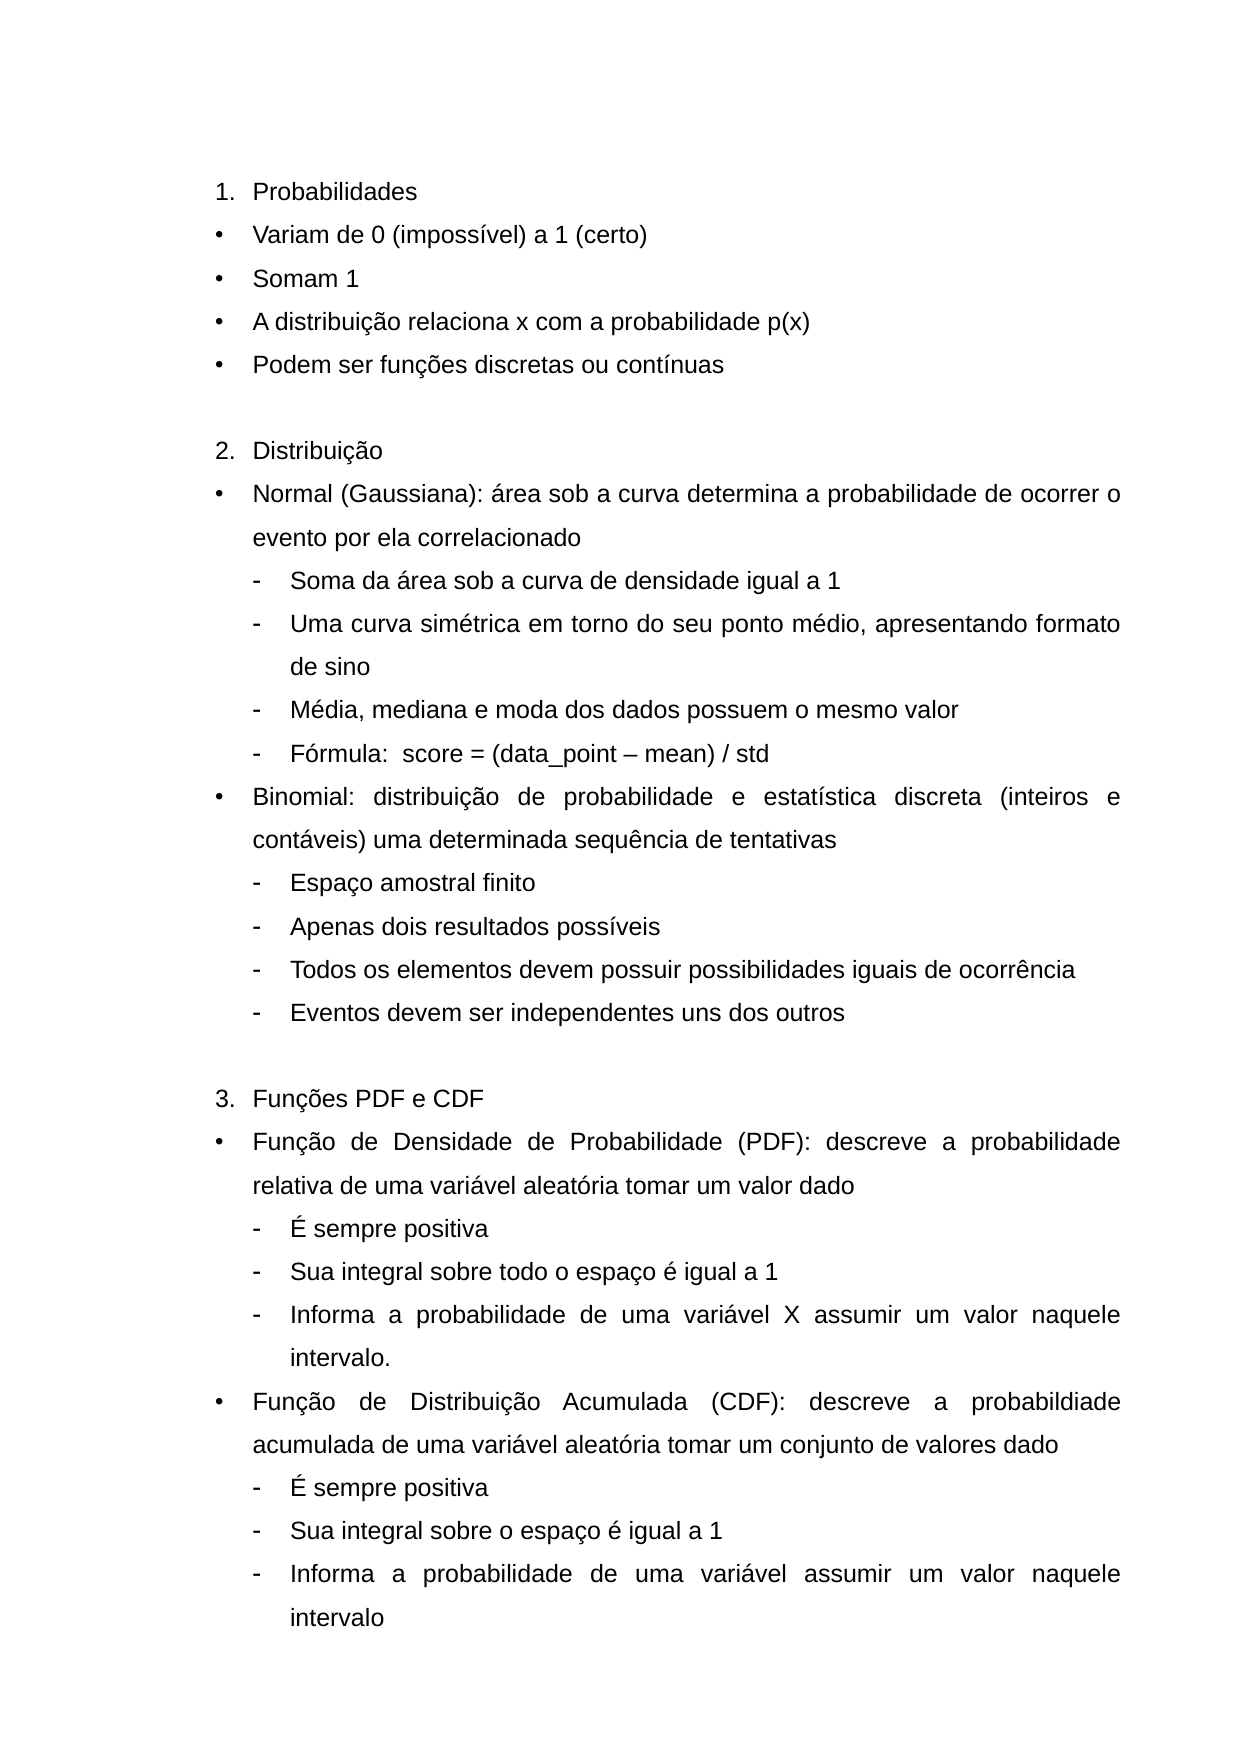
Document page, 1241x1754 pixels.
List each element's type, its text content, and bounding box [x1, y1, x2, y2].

list Média, mediana e moda dos dados possuem o mesmo valor [252, 695, 1122, 724]
list A distribuição relaciona x com a probabilidade p(x) [215, 307, 1122, 336]
list É sempre positiva [252, 1473, 1122, 1502]
list Podem ser funções discretas ou contínuas [215, 350, 1122, 379]
list Distribuição [215, 436, 1122, 465]
list Função de Densidade de Probabilidade (PDF): descreve a probabilidade relativa de uma variável aleatória tomar um valor dado [215, 1127, 1122, 1199]
list Função de Distribuição Acumulada (CDF): descreve a probabildiade acumulada de uma variável aleatória tomar um conjunto de valores dado [215, 1387, 1122, 1458]
list Soma da área sob a curva de densidade igual a 1 [252, 566, 1122, 595]
list Sua integral sobre todo o espaço é igual a 1 [252, 1257, 1122, 1286]
list Informa a probabilidade de uma variável assumir um valor naquele intervalo [252, 1559, 1122, 1631]
list Uma curva simétrica em torno do seu ponto médio, apresentando formato de sino [252, 609, 1122, 681]
list Informa a probabilidade de uma variável X assumir um valor naquele intervalo. [252, 1300, 1122, 1372]
list Funções PDF e CDF [215, 1084, 1122, 1113]
list Todos os elementos devem possuir possibilidades iguais de ocorrência [252, 955, 1122, 983]
list Sua integral sobre o espaço é igual a 1 [252, 1516, 1122, 1545]
list Binomial: distribuição de probabilidade e estatística discreta (inteiros e contáveis) uma determinada sequência de tentativas [215, 782, 1122, 854]
list Fórmula: score = (data_point – mean) / std [252, 739, 1122, 767]
list Variam de 0 (impossível) a 1 (certo) [215, 220, 1122, 249]
list Probabilidades [215, 177, 1122, 206]
list Espaço amostral finito [252, 868, 1122, 897]
list Eventos devem ser independentes uns dos outros [252, 998, 1122, 1027]
list É sempre positiva [252, 1214, 1122, 1243]
list Somam 1 [215, 263, 1122, 292]
list Normal (Gaussiana): área sob a curva determina a probabilidade de ocorrer o evento por ela correlacionado [215, 479, 1122, 551]
list Apenas dois resultados possíveis [252, 911, 1122, 940]
